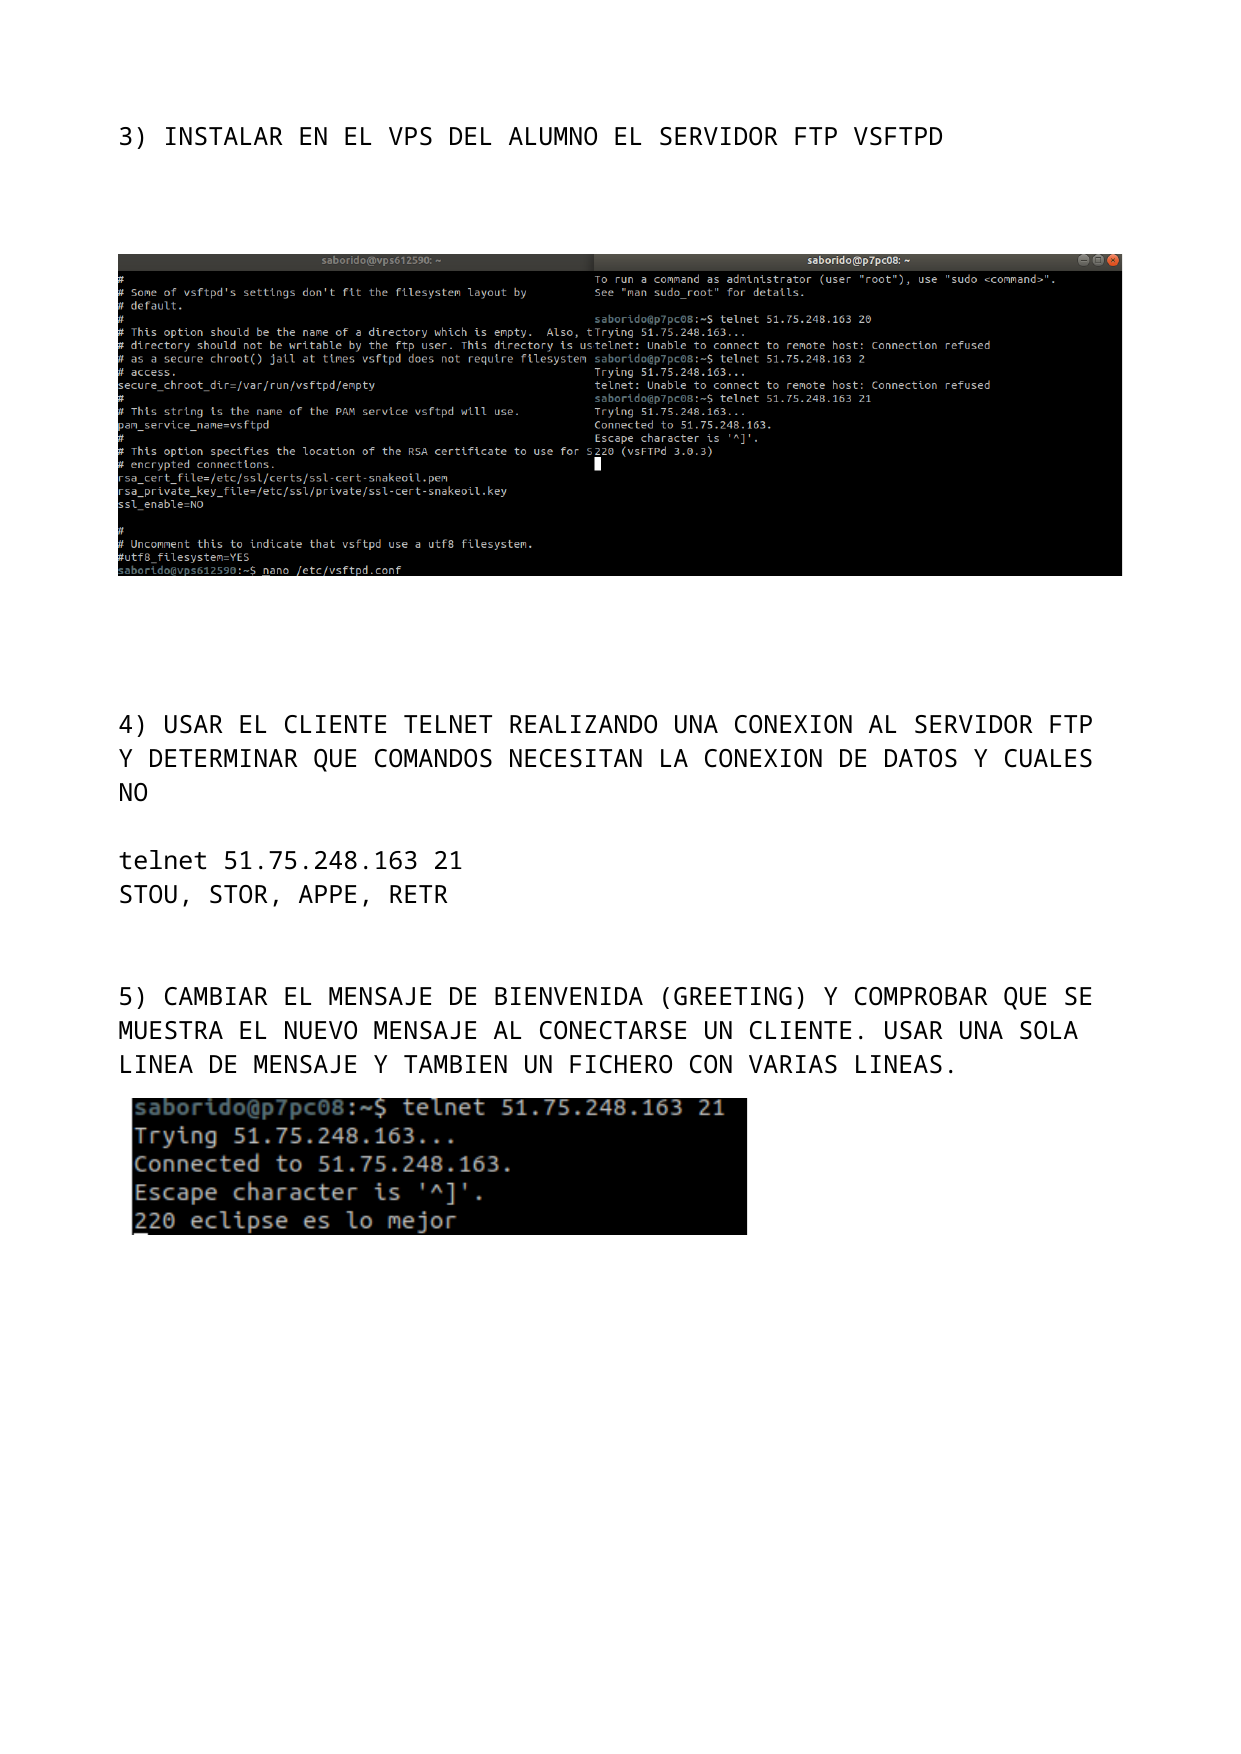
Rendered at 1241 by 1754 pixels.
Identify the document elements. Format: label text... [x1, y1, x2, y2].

text STOU, STOR, APPE, RETR [118, 877, 1122, 911]
text 3) INSTALAR EN EL VPS DEL ALUMNO EL SERVIDOR FTP VSFTPD [118, 118, 1122, 152]
text telnet 51.75.248.163 21 [118, 842, 1122, 877]
text 5) CAMBIAR EL MENSAJE DE BIENVENIDA (GREETING) Y COMPROBAR QUE SE MUESTRA EL NUEVO MENSAJE AL CONECTARSE UN CLIENTE. USAR UNA SOLA LINEA DE MENSAJE Y TAMBIEN UN FICHERO CON VARIAS LINEAS. [118, 979, 1122, 1081]
text 4) USAR EL CLIENTE TELNET REALIZANDO UNA CONEXION AL SERVIDOR FTP Y DETERMINAR QUE COMANDOS NECESITAN LA CONEXION DE DATOS Y CUALES NO [118, 706, 1122, 808]
